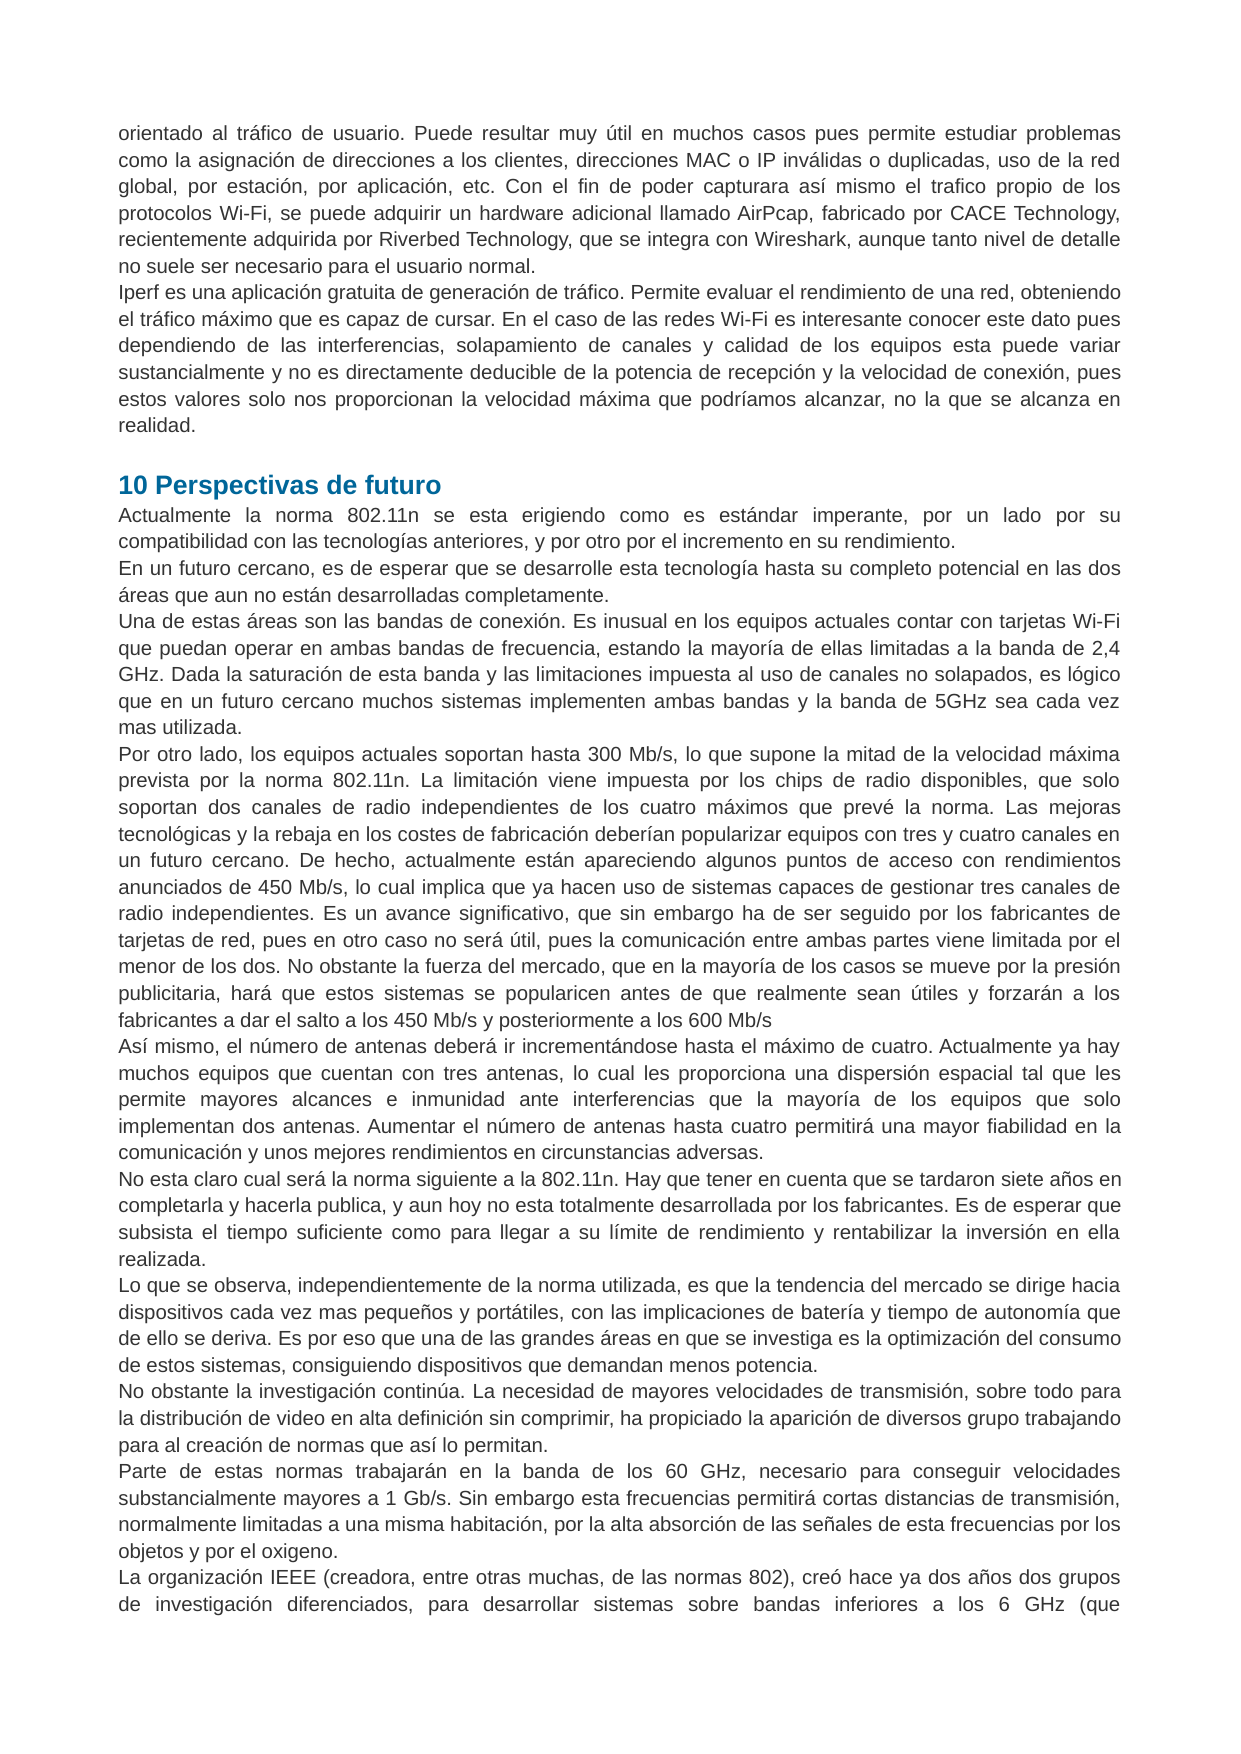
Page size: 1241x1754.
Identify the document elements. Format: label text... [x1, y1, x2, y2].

text En un futuro cercano, es de esperar que se desarrolle esta tecnología hasta su completo potencial en las dos áreas que aun no están desarrolladas completamente. [118, 553, 1122, 606]
text orientado al tráfico de usuario. Puede resultar muy útil en muchos casos pues permite estudiar problemas como la asignación de direcciones a los clientes, direcciones MAC o IP inválidas o duplicadas, uso de la red global, por estación, por aplicación, etc. Con el fin de poder capturara así mismo el trafico propio de los protocolos Wi-Fi, se puede adquirir un hardware adicional llamado AirPcap, fabricado por CACE Technology, recientemente adquirida por Riverbed Technology, que se integra con Wireshark, aunque tanto nivel de detalle no suele ser necesario para el usuario normal. [118, 118, 1122, 277]
text Iperf es una aplicación gratuita de generación de tráfico. Permite evaluar el rendimiento de una red, obteniendo el tráfico máximo que es capaz de cursar. En el caso de las redes Wi-Fi es interesante conocer este dato pues dependiendo de las interferencias, solapamiento de canales y calidad de los equipos esta puede variar sustancialmente y no es directamente deducible de la potencia de recepción y la velocidad de conexión, pues estos valores solo nos proporcionan la velocidad máxima que podríamos alcanzar, no la que se alcanza en realidad. [118, 277, 1122, 437]
text No esta claro cual será la norma siguiente a la 802.11n. Hay que tener en cuenta que se tardaron siete años en completarla y hacerla publica, y aun hoy no esta totalmente desarrollada por los fabricantes. Es de esperar que subsista el tiempo suficiente como para llegar a su límite de rendimiento y rentabilizar la inversión en ella realizada. [118, 1164, 1122, 1270]
text La organización IEEE (creadora, entre otras muchas, de las normas 802), creó hace ya dos años dos grupos de investigación diferenciados, para desarrollar sistemas sobre bandas inferiores a los 6 GHz (que [118, 1562, 1122, 1616]
text Una de estas áreas son las bandas de conexión. Es inusual en los equipos actuales contar con tarjetas Wi-Fi que puedan operar en ambas bandas de frecuencia, estando la mayoría de ellas limitadas a la banda de 2,4 GHz. Dada la saturación de esta banda y las limitaciones impuesta al uso de canales no solapados, es lógico que en un futuro cercano muchos sistemas implementen ambas bandas y la banda de 5GHz sea cada vez mas utilizada. [118, 606, 1122, 739]
subtitle 10 Perspectivas de futuro [118, 466, 1122, 500]
text Actualmente la norma 802.11n se esta erigiendo como es estándar imperante, por un lado por su compatibilidad con las tecnologías anteriores, y por otro por el incremento en su rendimiento. [118, 500, 1122, 553]
text Lo que se observa, independientemente de la norma utilizada, es que la tendencia del mercado se dirige hacia dispositivos cada vez mas pequeños y portátiles, con las implicaciones de batería y tiempo de autonomía que de ello se deriva. Es por eso que una de las grandes áreas en que se investiga es la optimización del consumo de estos sistemas, consiguiendo dispositivos que demandan menos potencia. [118, 1270, 1122, 1377]
text Así mismo, el número de antenas deberá ir incrementándose hasta el máximo de cuatro. Actualmente ya hay muchos equipos que cuentan con tres antenas, lo cual les proporciona una dispersión espacial tal que les permite mayores alcances e inmunidad ante interferencias que la mayoría de los equipos que solo implementan dos antenas. Aumentar el número de antenas hasta cuatro permitirá una mayor fiabilidad en la comunicación y unos mejores rendimientos en circunstancias adversas. [118, 1031, 1122, 1164]
text Parte de estas normas trabajarán en la banda de los 60 GHz, necesario para conseguir velocidades substancialmente mayores a 1 Gb/s. Sin embargo esta frecuencias permitirá cortas distancias de transmisión, normalmente limitadas a una misma habitación, por la alta absorción de las señales de esta frecuencias por los objetos y por el oxigeno. [118, 1456, 1122, 1562]
text No obstante la investigación continúa. La necesidad de mayores velocidades de transmisión, sobre todo para la distribución de video en alta definición sin comprimir, ha propiciado la aparición de diversos grupo trabajando para al creación de normas que así lo permitan. [118, 1377, 1122, 1456]
text Por otro lado, los equipos actuales soportan hasta 300 Mb/s, lo que supone la mitad de la velocidad máxima prevista por la norma 802.11n. La limitación viene impuesta por los chips de radio disponibles, que solo soportan dos canales de radio independientes de los cuatro máximos que prevé la norma. Las mejoras tecnológicas y la rebaja en los costes de fabricación deberían popularizar equipos con tres y cuatro canales en un futuro cercano. De hecho, actualmente están apareciendo algunos puntos de acceso con rendimientos anunciados de 450 Mb/s, lo cual implica que ya hacen uso de sistemas capaces de gestionar tres canales de radio independientes. Es un avance significativo, que sin embargo ha de ser seguido por los fabricantes de tarjetas de red, pues en otro caso no será útil, pues la comunicación entre ambas partes viene limitada por el menor de los dos. No obstante la fuerza del mercado, que en la mayoría de los casos se mueve por la presión publicitaria, hará que estos sistemas se popularicen antes de que realmente sean útiles y forzarán a los fabricantes a dar el salto a los 450 Mb/s y posteriormente a los 600 Mb/s [118, 739, 1122, 1031]
